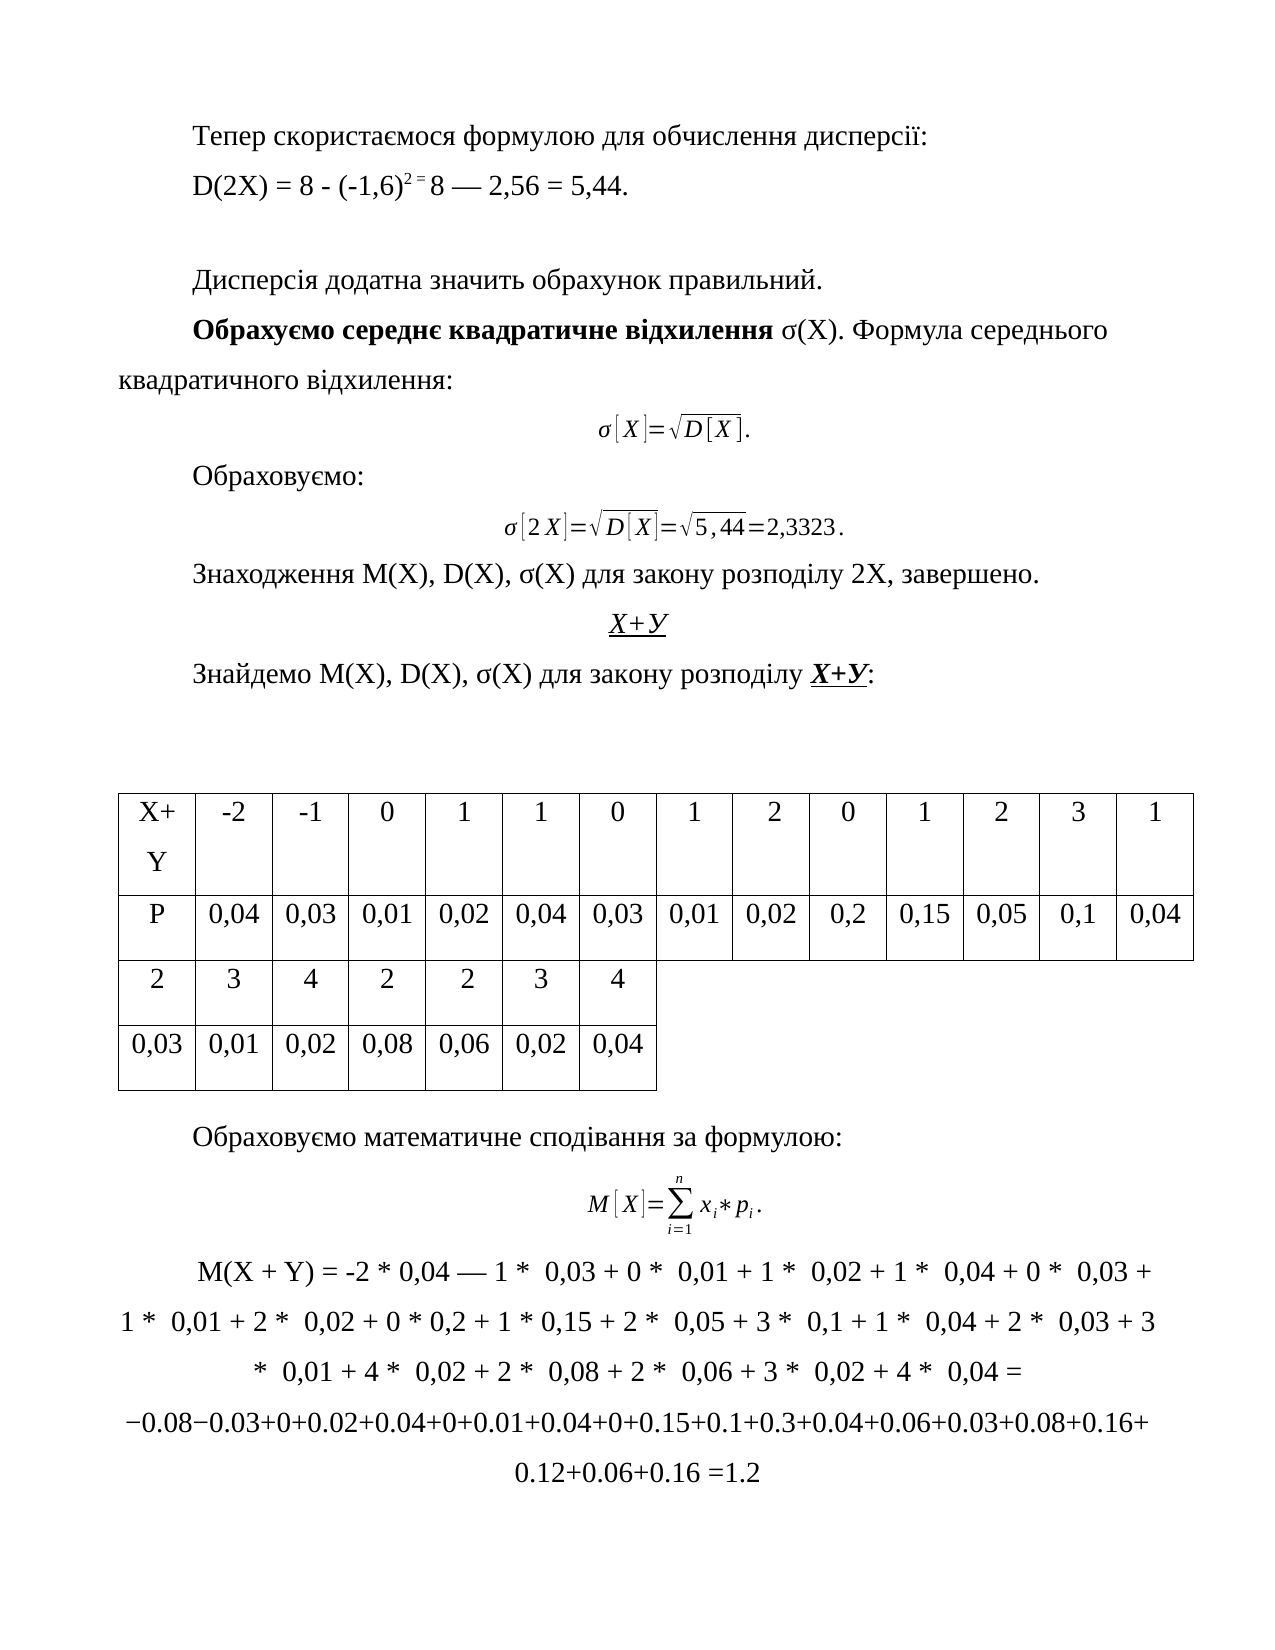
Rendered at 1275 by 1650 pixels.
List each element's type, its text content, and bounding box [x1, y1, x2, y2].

table_cell [810, 961, 886, 1025]
table_header 1 [426, 794, 502, 895]
table_cell 4 [580, 961, 656, 1025]
text Обраховуємо математичне сподівання за формулою: [118, 1119, 1157, 1153]
table_cell [1040, 1025, 1117, 1090]
table_cell 0,03 [273, 896, 348, 960]
table_header X+Y [119, 794, 195, 895]
table_cell 0,15 [887, 896, 963, 960]
table_header 1 [1117, 794, 1193, 895]
table_cell 0,02 [733, 896, 809, 960]
table_cell [733, 961, 809, 1025]
table_header -1 [273, 794, 348, 895]
text Обраховуємо: [118, 458, 1157, 492]
text Знайдемо М(Х), D(Х), σ(Х) для закону розподілу Х+У: [118, 657, 1157, 690]
table_cell 0,01 [349, 896, 425, 960]
table_cell 0,03 [580, 896, 656, 960]
table_header 1 [503, 794, 579, 895]
text Обрахуємо середнє квадратичне відхилення σ(Х). Формула середнього квадратичного відхилення: [118, 312, 1157, 396]
table_cell 0,06 [426, 1026, 502, 1090]
table_cell 3 [196, 961, 272, 1025]
table_cell [810, 1025, 886, 1090]
table_cell 0,03 [119, 1026, 195, 1090]
text Х+У [118, 606, 1157, 640]
table_header 0 [810, 794, 886, 895]
table_cell 0,01 [657, 896, 732, 960]
table_header 3 [1040, 794, 1116, 895]
table_cell 0,02 [503, 1026, 579, 1090]
table_cell 2 [426, 961, 502, 1025]
table_cell 2 [349, 961, 425, 1025]
table_cell [1040, 961, 1117, 1025]
table_cell 0,02 [273, 1026, 348, 1090]
text M(X + Y) = -2 * 0,04 — 1 * 0,03 + 0 * 0,01 + 1 * 0,02 + 1 * 0,04 + 0 * 0,03 + 1 * 0,01 + 2 * 0,02 + 0 * 0,2 + 1 * 0,15 + 2 * 0,05 + 3 * 0,1 + 1 * 0,04 + 2 * 0,03 + 3 * 0,01 + 4 * 0,02 + 2 * 0,08 + 2 * 0,06 + 3 * 0,02 + 4 * 0,04 = −0.08−0.03+0+0.02+0.04+0+0.01+0.04+0+0.15+0.1+0.3+0.04+0.06+0.03+0.08+0.16+0.12+0.06+0.16 =1.2 [118, 1254, 1157, 1489]
table_cell 4 [273, 961, 348, 1025]
table_cell 0,02 [426, 896, 502, 960]
table_cell 2 [119, 961, 195, 1025]
table_cell [886, 961, 963, 1025]
table_cell 0,05 [964, 896, 1039, 960]
table_cell 0,1 [1040, 896, 1116, 960]
table_header 0 [349, 794, 425, 895]
text Дисперсія додатна значить обрахунок правильний. [118, 262, 1157, 295]
table_cell 0,08 [349, 1026, 425, 1090]
table_header 0 [580, 794, 656, 895]
table_header -2 [196, 794, 272, 895]
table_cell 0,04 [503, 896, 579, 960]
text Знаходження М(Х), D(Х), σ(Х) для закону розподілу 2Х, завершено. [118, 556, 1157, 589]
table_cell 3 [503, 961, 579, 1025]
text D(2X) = 8 - (-1,6)2 = 8 — 2,56 = 5,44. [118, 168, 1157, 202]
table_cell [1117, 1025, 1193, 1090]
table_cell [963, 1025, 1040, 1090]
table_header 2 [733, 794, 809, 895]
table_header 2 [964, 794, 1039, 895]
table_header 1 [657, 794, 732, 895]
table_cell 0,04 [1117, 896, 1193, 960]
table_cell [886, 1025, 963, 1090]
table_cell [733, 1025, 809, 1090]
table_header 1 [887, 794, 963, 895]
table_cell [1117, 961, 1193, 1025]
table_cell P [119, 896, 195, 960]
table_cell 0,2 [810, 896, 886, 960]
table_cell [657, 1025, 733, 1090]
table_cell 0,04 [580, 1026, 656, 1090]
table_cell [963, 961, 1040, 1025]
table_cell [657, 961, 733, 1025]
text Тепер скористаємося формулою для обчислення дисперсії: [118, 118, 1157, 152]
table_cell 0,04 [196, 896, 272, 960]
table_cell 0,01 [196, 1026, 272, 1090]
